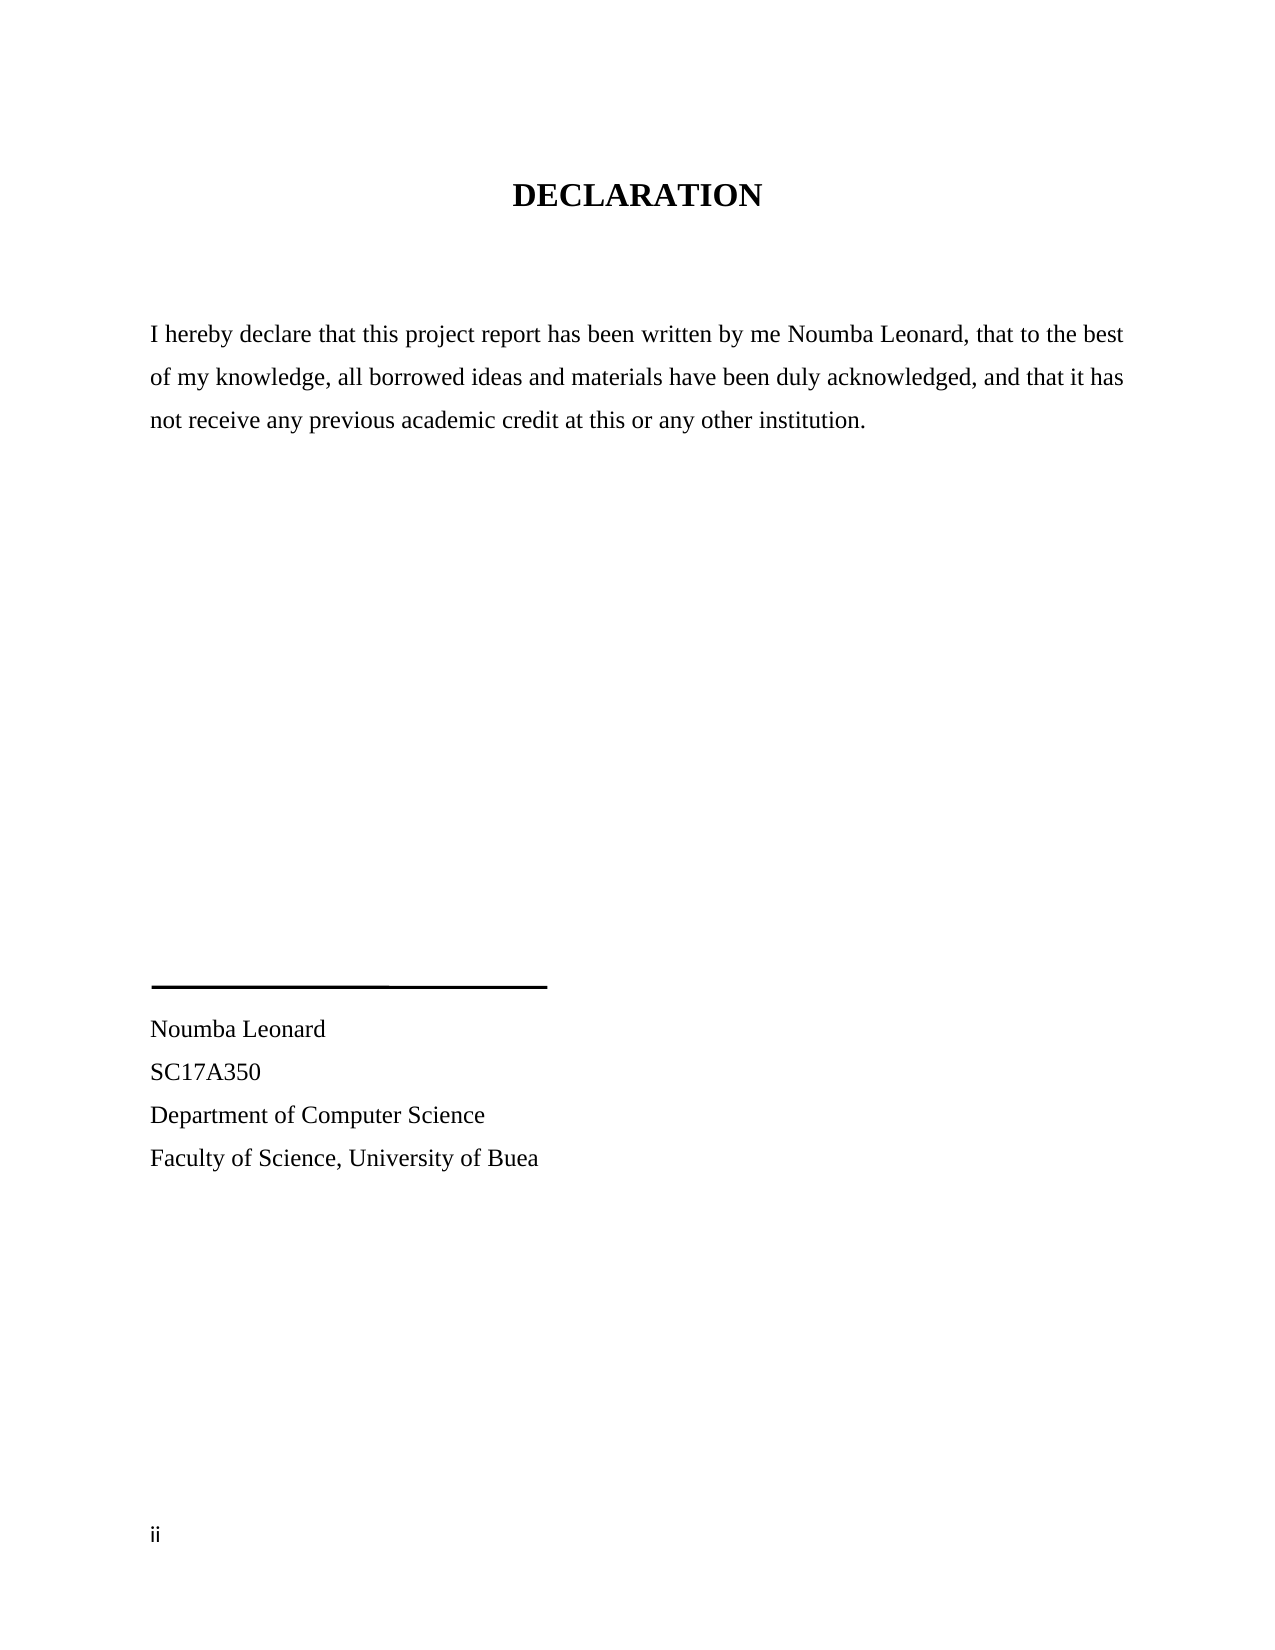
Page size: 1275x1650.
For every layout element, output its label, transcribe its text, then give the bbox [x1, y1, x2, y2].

text Faculty of Science, University of Buea [150, 1143, 1125, 1172]
text I hereby declare that this project report has been written by me Noumba Leonard, that to the best of my knowledge, all borrowed ideas and materials have been duly acknowledged, and that it has not receive any previous academic credit at this or any other institution. [150, 319, 1125, 434]
subtitle DECLARATION [150, 175, 1125, 213]
text SC17A350 [150, 1057, 1125, 1086]
text Department of Computer Science [150, 1100, 1125, 1129]
text Noumba Leonard [150, 1014, 1125, 1043]
